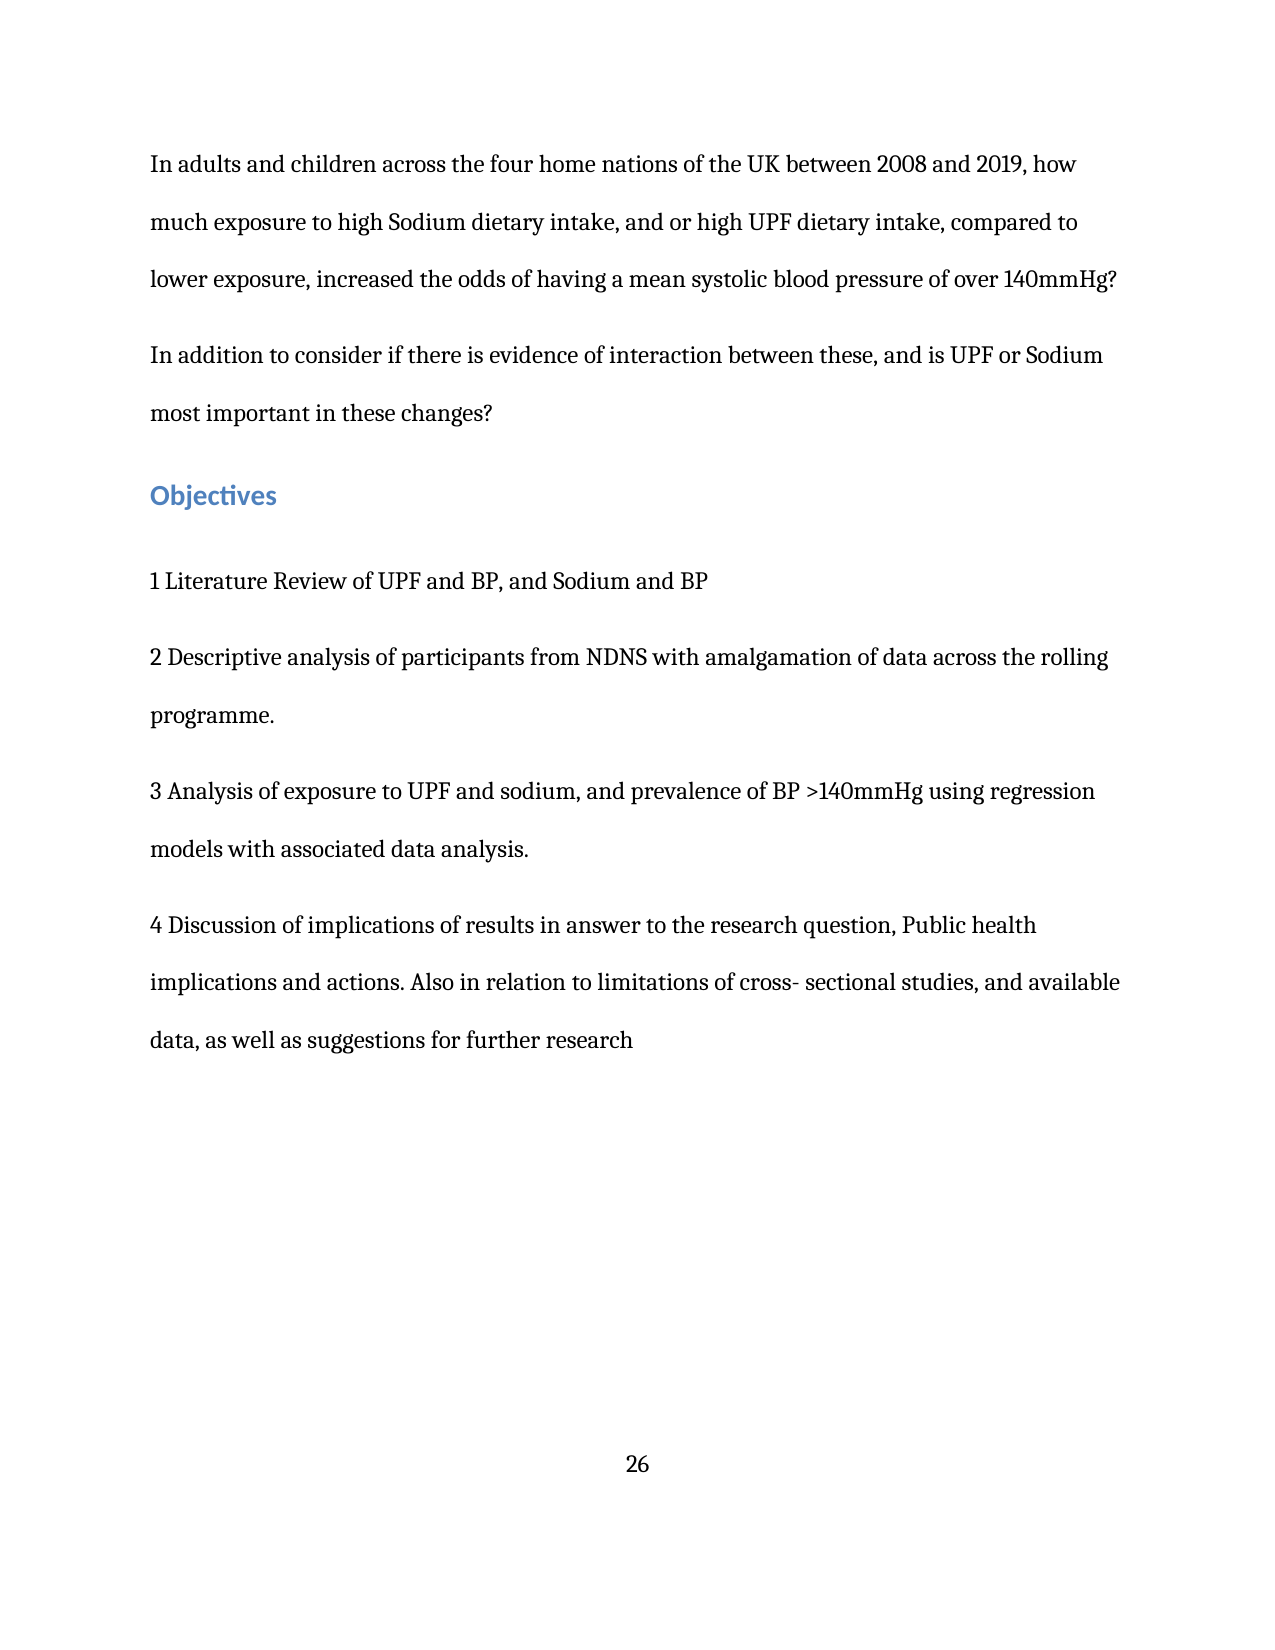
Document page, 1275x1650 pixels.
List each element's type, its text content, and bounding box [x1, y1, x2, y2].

text 4 Discussion of implications of results in answer to the research question, Public health implications and actions. Also in relation to limitations of cross- sectional studies, and available data, as well as suggestions for further research [150, 911, 1125, 1054]
subtitle Objectives [150, 477, 1125, 513]
text In adults and children across the four home nations of the UK between 2008 and 2019, how much exposure to high Sodium dietary intake, and or high UPF dietary intake, compared to lower exposure, increased the odds of having a mean systolic blood pressure of over 140mmHg? [150, 150, 1125, 294]
text 3 Analysis of exposure to UPF and sodium, and prevalence of BP >140mmHg using regression models with associated data analysis. [150, 777, 1125, 863]
text 1 Literature Review of UPF and BP, and Sodium and BP [150, 567, 1125, 596]
text 2 Descriptive analysis of participants from NDNS with amalgamation of data across the rolling programme. [150, 643, 1125, 729]
text In addition to consider if there is evidence of interaction between these, and is UPF or Sodium most important in these changes? [150, 341, 1125, 427]
